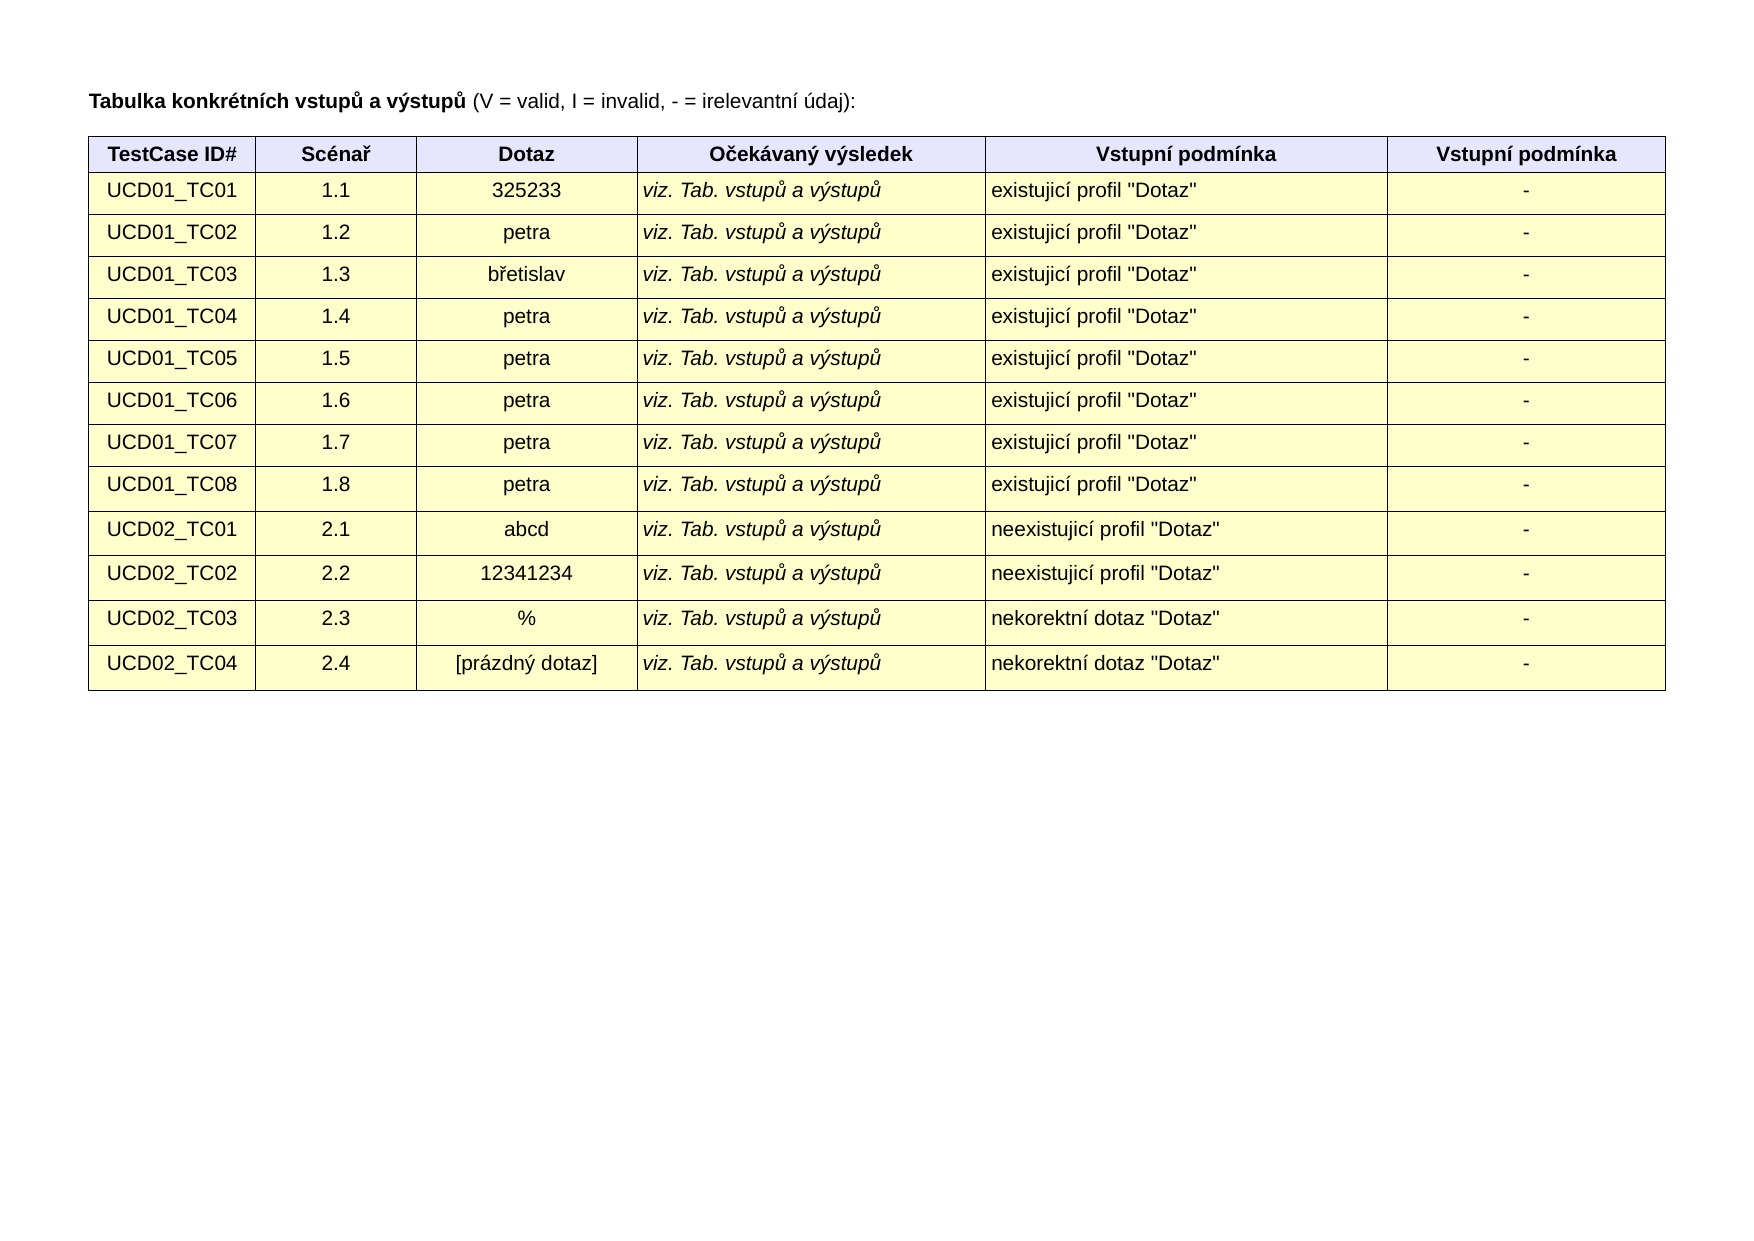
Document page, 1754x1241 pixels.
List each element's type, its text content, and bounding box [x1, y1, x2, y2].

table_cell - [1388, 556, 1665, 600]
table_cell 1.4 [256, 299, 416, 340]
table_cell UCD01_TC08 [89, 467, 255, 511]
table_cell viz. Tab. vstupů a výstupů [638, 341, 985, 382]
table_cell existujicí profil "Dotaz" [986, 173, 1387, 214]
table_cell UCD01_TC02 [89, 215, 255, 256]
text Tabulka konkrétních vstupů a výstupů (V = valid, I = invalid, - = irelevantní údaj): [88, 88, 1665, 112]
table_cell neexistujicí profil "Dotaz" [986, 556, 1387, 600]
table_cell viz. Tab. vstupů a výstupů [638, 257, 985, 298]
table_cell abcd [417, 512, 637, 555]
table_cell UCD01_TC04 [89, 299, 255, 340]
table_cell - [1388, 383, 1665, 424]
table_cell petra [417, 215, 637, 256]
table_header Vstupní podmínka [986, 137, 1387, 172]
table_cell existujicí profil "Dotaz" [986, 467, 1387, 511]
table_cell 1.6 [256, 383, 416, 424]
table_cell - [1388, 173, 1665, 214]
table_cell viz. Tab. vstupů a výstupů [638, 299, 985, 340]
table_cell 325233 [417, 173, 637, 214]
table_cell viz. Tab. vstupů a výstupů [638, 173, 985, 214]
table_cell - [1388, 467, 1665, 511]
table_cell petra [417, 299, 637, 340]
table_cell petra [417, 341, 637, 382]
table_cell viz. Tab. vstupů a výstupů [638, 556, 985, 600]
table_cell - [1388, 425, 1665, 466]
table_cell - [1388, 257, 1665, 298]
table_cell UCD01_TC01 [89, 173, 255, 214]
table_header Dotaz [417, 137, 637, 172]
table_cell - [1388, 341, 1665, 382]
table_cell existujicí profil "Dotaz" [986, 425, 1387, 466]
table_header Očekávaný výsledek [638, 137, 985, 172]
table_cell 12341234 [417, 556, 637, 600]
table_cell UCD01_TC03 [89, 257, 255, 298]
table_cell UCD02_TC04 [89, 646, 255, 690]
table_cell UCD01_TC07 [89, 425, 255, 466]
table_cell viz. Tab. vstupů a výstupů [638, 215, 985, 256]
table_cell neexistujicí profil "Dotaz" [986, 512, 1387, 555]
table_header Scénař [256, 137, 416, 172]
table_cell viz. Tab. vstupů a výstupů [638, 512, 985, 555]
table_cell viz. Tab. vstupů a výstupů [638, 467, 985, 511]
table_cell 1.5 [256, 341, 416, 382]
table_header Vstupní podmínka [1388, 137, 1665, 172]
table_cell [prázdný dotaz] [417, 646, 637, 690]
table_cell UCD02_TC02 [89, 556, 255, 600]
table_cell - [1388, 299, 1665, 340]
table_cell 2.3 [256, 601, 416, 645]
table_cell 1.1 [256, 173, 416, 214]
table_cell UCD01_TC06 [89, 383, 255, 424]
table_header TestCase ID# [89, 137, 255, 172]
table_cell existujicí profil "Dotaz" [986, 299, 1387, 340]
table_cell existujicí profil "Dotaz" [986, 257, 1387, 298]
table_cell nekorektní dotaz "Dotaz" [986, 601, 1387, 645]
table_cell nekorektní dotaz "Dotaz" [986, 646, 1387, 690]
table_cell 1.2 [256, 215, 416, 256]
table_cell 1.8 [256, 467, 416, 511]
table_cell viz. Tab. vstupů a výstupů [638, 383, 985, 424]
table_cell - [1388, 512, 1665, 555]
table_cell - [1388, 646, 1665, 690]
table_cell - [1388, 215, 1665, 256]
table_cell UCD01_TC05 [89, 341, 255, 382]
table_cell existujicí profil "Dotaz" [986, 341, 1387, 382]
table_cell břetislav [417, 257, 637, 298]
table_cell existujicí profil "Dotaz" [986, 215, 1387, 256]
table_cell UCD02_TC03 [89, 601, 255, 645]
table_cell 2.2 [256, 556, 416, 600]
table_cell viz. Tab. vstupů a výstupů [638, 646, 985, 690]
table_cell 1.3 [256, 257, 416, 298]
table_cell petra [417, 467, 637, 511]
table_cell 2.4 [256, 646, 416, 690]
table_cell petra [417, 383, 637, 424]
table_cell - [1388, 601, 1665, 645]
table_cell UCD02_TC01 [89, 512, 255, 555]
table_cell viz. Tab. vstupů a výstupů [638, 425, 985, 466]
table_cell existujicí profil "Dotaz" [986, 383, 1387, 424]
table_cell % [417, 601, 637, 645]
table_cell 1.7 [256, 425, 416, 466]
table_cell petra [417, 425, 637, 466]
table_cell 2.1 [256, 512, 416, 555]
table_cell viz. Tab. vstupů a výstupů [638, 601, 985, 645]
